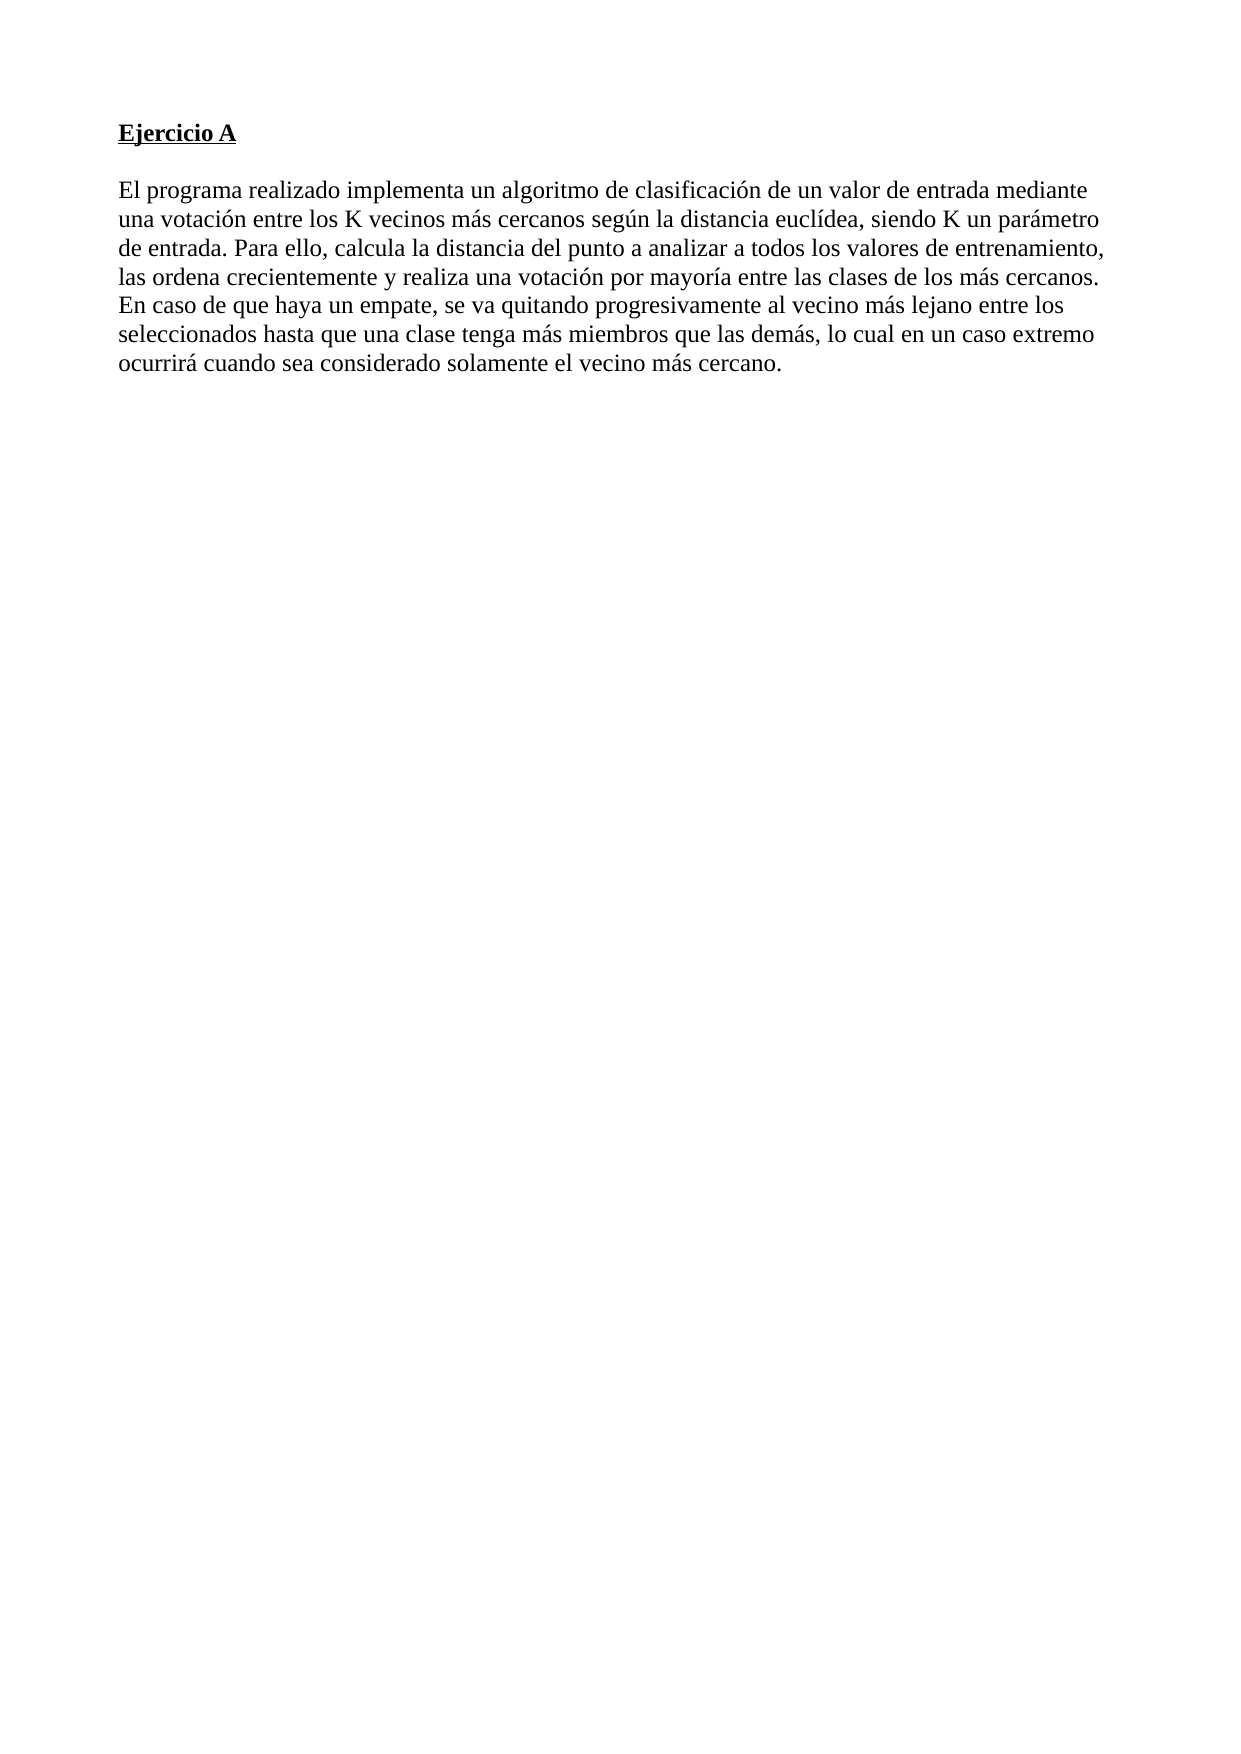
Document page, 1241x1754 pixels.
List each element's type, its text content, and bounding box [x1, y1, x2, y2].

text El programa realizado implementa un algoritmo de clasificación de un valor de entrada mediante una votación entre los K vecinos más cercanos según la distancia euclídea, siendo K un parámetro de entrada. Para ello, calcula la distancia del punto a analizar a todos los valores de entrenamiento, las ordena crecientemente y realiza una votación por mayoría entre las clases de los más cercanos. En caso de que haya un empate, se va quitando progresivamente al vecino más lejano entre los seleccionados hasta que una clase tenga más miembros que las demás, lo cual en un caso extremo ocurrirá cuando sea considerado solamente el vecino más cercano. [118, 176, 1122, 377]
text Ejercicio A [118, 118, 1122, 147]
